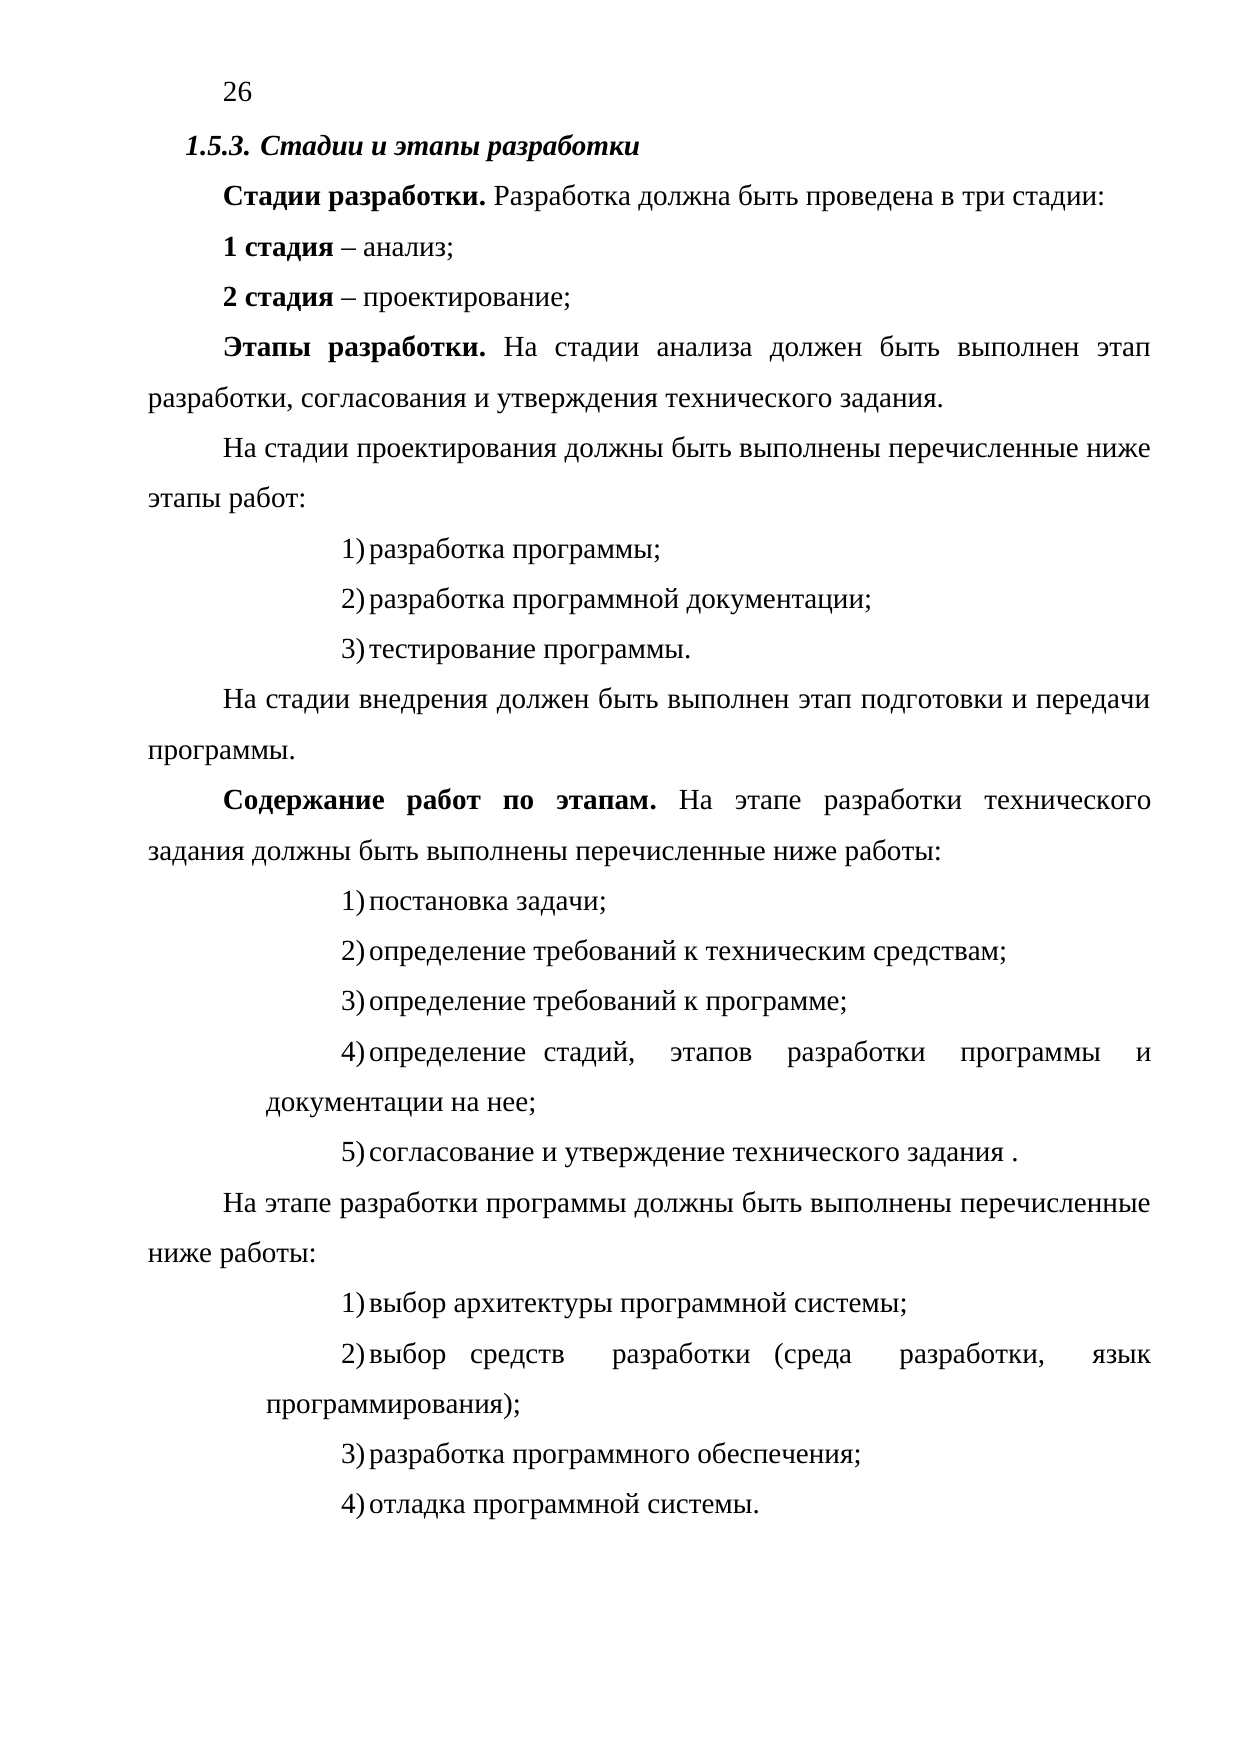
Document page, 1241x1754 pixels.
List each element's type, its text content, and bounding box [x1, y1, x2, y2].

list выбор средств разработки (среда разработки, язык программирования); [266, 1336, 1152, 1419]
list постановка задачи; [266, 883, 1152, 916]
text Этапы разработки. На стадии анализа должен быть выполнен этап разработки, согласования и утверждения технического задания. [148, 329, 1152, 413]
text Стадии разработки. Разработка должна быть проведена в три стадии: [148, 178, 1152, 212]
list тестирование программы. [266, 631, 1152, 665]
text На этапе разработки программы должны быть выполнены перечисленные ниже работы: [148, 1185, 1152, 1269]
list согласование и утверждение технического задания . [266, 1134, 1152, 1168]
text 1 стадия – анализ; [148, 229, 1152, 262]
list определение требований к программе; [266, 983, 1152, 1017]
list разработка программной документации; [266, 581, 1152, 614]
list выбор архитектуры программной системы; [266, 1285, 1152, 1319]
subtitle Стадии и этапы разработки [185, 128, 1152, 162]
text 2 стадия – проектирование; [148, 279, 1152, 313]
list определение требований к техническим средствам; [266, 933, 1152, 967]
text Содержание работ по этапам. На этапе разработки технического задания должны быть выполнены перечисленные ниже работы: [148, 782, 1152, 866]
list разработка программы; [266, 531, 1152, 564]
text На стадии проектирования должны быть выполнены перечисленные ниже этапы работ: [148, 430, 1152, 514]
list разработка программного обеспечения; [266, 1436, 1152, 1470]
list отладка программной системы. [266, 1487, 1152, 1520]
list определение стадий, этапов разработки программы и документации на нее; [266, 1034, 1152, 1118]
text На стадии внедрения должен быть выполнен этап подготовки и передачи программы. [148, 682, 1152, 766]
